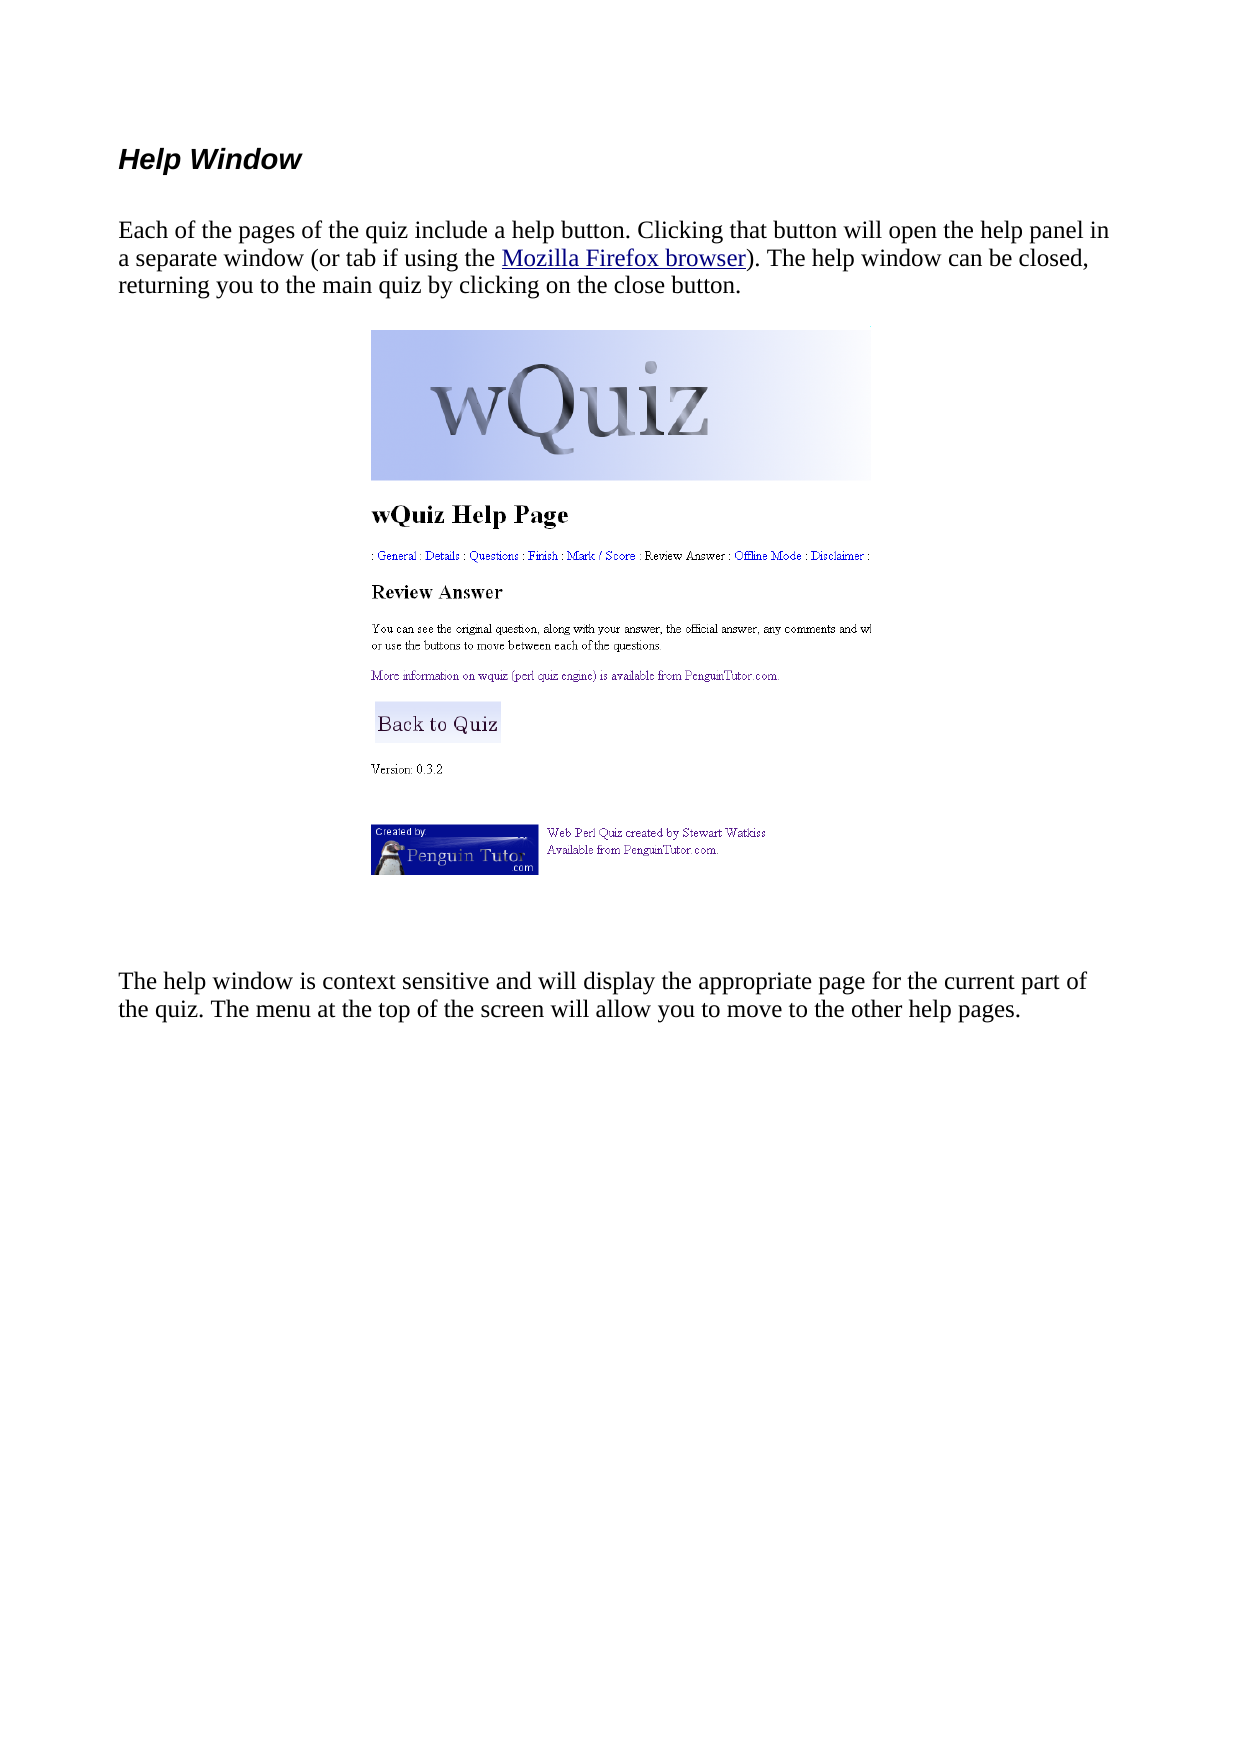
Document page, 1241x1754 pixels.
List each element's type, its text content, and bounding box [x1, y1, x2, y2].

text Each of the pages of the quiz include a help button. Clicking that button will open the help panel in a separate window (or tab if using the Mozilla Firefox browser). The help window can be closed, returning you to the main quiz by clicking on the close button. [118, 216, 1122, 299]
text The help window is context sensitive and will display the appropriate page for the current part of the quiz. The menu at the top of the screen will allow you to move to the other help pages. [118, 967, 1122, 1023]
subtitle Help Window [118, 143, 1122, 176]
picture [369, 326, 871, 912]
